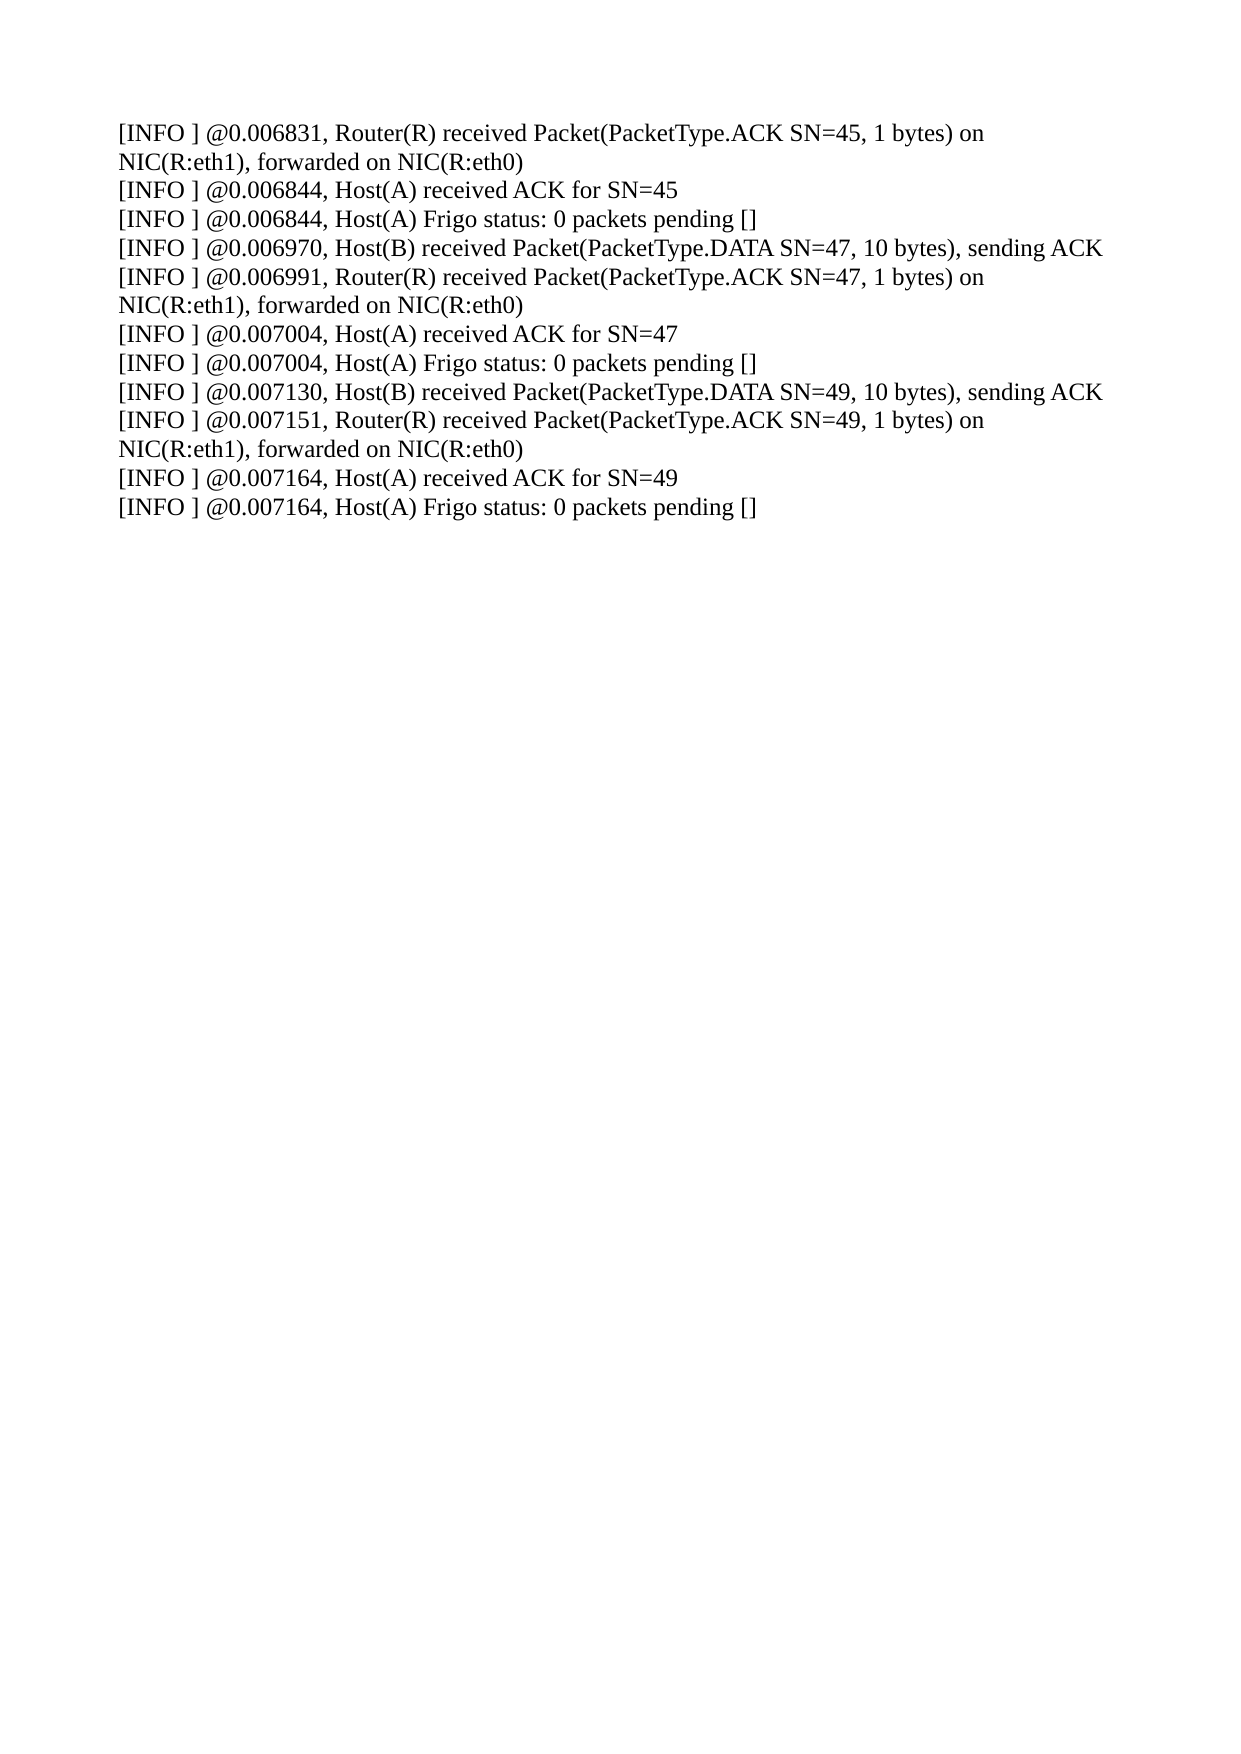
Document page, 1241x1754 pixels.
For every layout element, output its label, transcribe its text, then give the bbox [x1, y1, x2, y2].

text [INFO ] @0.007130, Host(B) received Packet(PacketType.DATA SN=49, 10 bytes), sending ACK [118, 377, 1122, 406]
text [INFO ] @0.007164, Host(A) Frigo status: 0 packets pending [] [118, 492, 1122, 521]
text [INFO ] @0.007004, Host(A) Frigo status: 0 packets pending [] [118, 348, 1122, 377]
text [INFO ] @0.006844, Host(A) received ACK for SN=45 [118, 176, 1122, 204]
text [INFO ] @0.006831, Router(R) received Packet(PacketType.ACK SN=45, 1 bytes) on NIC(R:eth1), forwarded on NIC(R:eth0) [118, 118, 1122, 176]
text [INFO ] @0.007004, Host(A) received ACK for SN=47 [118, 319, 1122, 348]
text [INFO ] @0.006970, Host(B) received Packet(PacketType.DATA SN=47, 10 bytes), sending ACK [118, 233, 1122, 262]
text [INFO ] @0.006991, Router(R) received Packet(PacketType.ACK SN=47, 1 bytes) on NIC(R:eth1), forwarded on NIC(R:eth0) [118, 262, 1122, 319]
text [INFO ] @0.007151, Router(R) received Packet(PacketType.ACK SN=49, 1 bytes) on NIC(R:eth1), forwarded on NIC(R:eth0) [118, 406, 1122, 463]
text [INFO ] @0.007164, Host(A) received ACK for SN=49 [118, 463, 1122, 492]
text [INFO ] @0.006844, Host(A) Frigo status: 0 packets pending [] [118, 204, 1122, 233]
